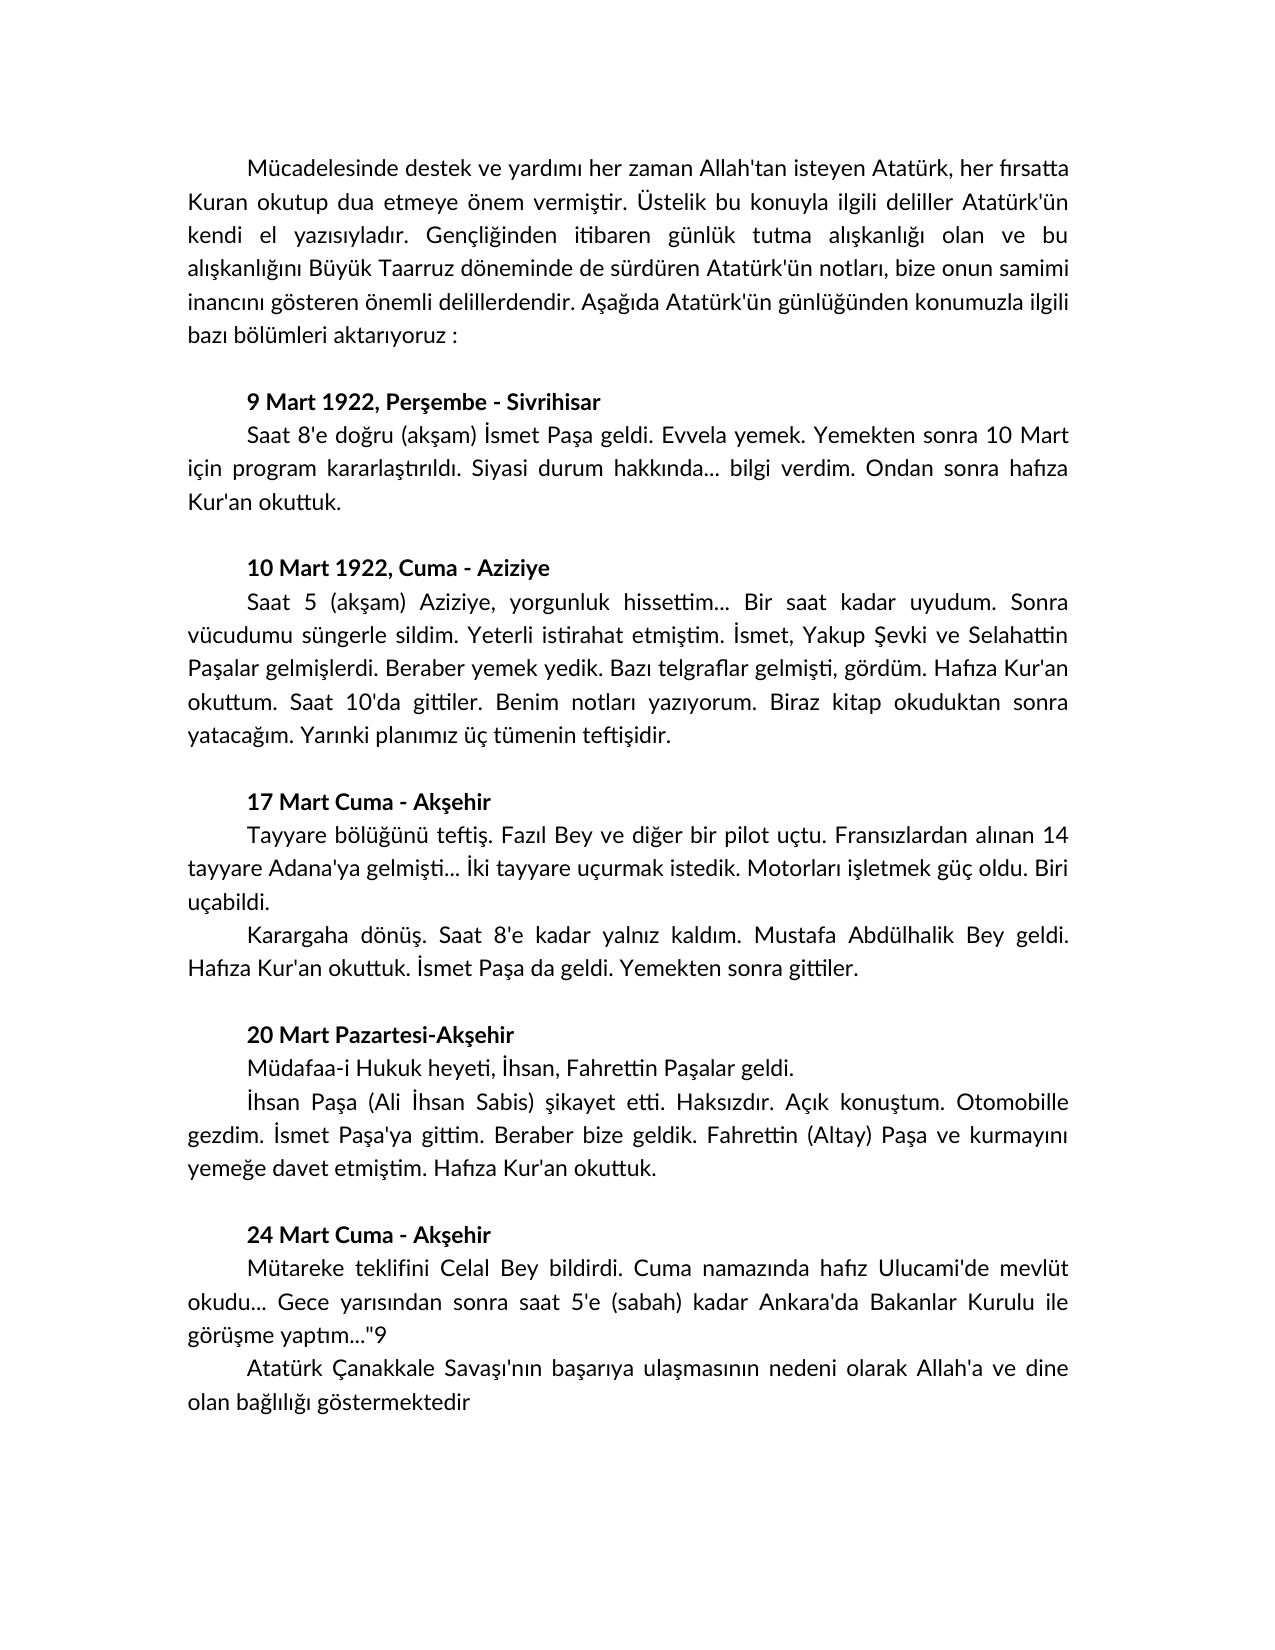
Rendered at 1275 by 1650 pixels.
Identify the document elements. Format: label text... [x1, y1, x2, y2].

text İhsan Paşa (Ali İhsan Sabis) şikayet etti. Haksızdır. Açık konuştum. Otomobille gezdim. İsmet Paşa'ya gittim. Beraber bize geldik. Fahrettin (Altay) Paşa ve kurmayını yemeğe davet etmiştim. Hafıza Kur'an okuttuk. [187, 1083, 1070, 1183]
text Saat 5 (akşam) Aziziye, yorgunluk hissettim... Bir saat kadar uyudum. Sonra vücudumu süngerle sildim. Yeterli istirahat etmiştim. İsmet, Yakup Şevki ve Selahattin Paşalar gelmişlerdi. Beraber yemek yedik. Bazı telgraflar gelmişti, gördüm. Hafıza Kur'an okuttum. Saat 10'da gittiler. Benim notları yazıyorum. Biraz kitap okuduktan sonra yatacağım. Yarınki planımız üç tümenin teftişidir. [187, 583, 1070, 750]
text Karargaha dönüş. Saat 8'e kadar yalnız kaldım. Mustafa Abdülhalik Bey geldi. Hafıza Kur'an okuttuk. İsmet Paşa da geldi. Yemekten sonra gittiler. [187, 917, 1070, 983]
text Mütareke teklifini Celal Bey bildirdi. Cuma namazında hafız Ulucami'de mevlüt okudu... Gece yarısından sonra saat 5'e (sabah) kadar Ankara'da Bakanlar Kurulu ile görüşme yaptım..."9 [187, 1250, 1070, 1350]
text Mücadelesinde destek ve yardımı her zaman Allah'tan isteyen Atatürk, her fırsatta Kuran okutup dua etmeye önem vermiştir. Üstelik bu konuyla ilgili deliller Atatürk'ün kendi el yazısıyladır. Gençliğinden itibaren günlük tutma alışkanlığı olan ve bu alışkanlığını Büyük Taarruz döneminde de sürdüren Atatürk'ün notları, bize onun samimi inancını gösteren önemli delillerdendir. Aşağıda Atatürk'ün günlüğünden konumuzla ilgili bazı bölümleri aktarıyoruz : [187, 150, 1070, 350]
text 10 Mart 1922, Cuma - Aziziye [187, 550, 1070, 583]
text Müdafaa-i Hukuk heyeti, İhsan, Fahrettin Paşalar geldi. [187, 1050, 1070, 1083]
text Atatürk Çanakkale Savaşı'nın başarıya ulaşmasının nedeni olarak Allah'a ve dine olan bağlılığı göstermektedir [187, 1350, 1070, 1417]
text Saat 8'e doğru (akşam) İsmet Paşa geldi. Evvela yemek. Yemekten sonra 10 Mart için program kararlaştırıldı. Siyasi durum hakkında... bilgi verdim. Ondan sonra hafıza Kur'an okuttuk. [187, 417, 1070, 517]
text 17 Mart Cuma - Akşehir [187, 783, 1070, 817]
text 24 Mart Cuma - Akşehir [187, 1217, 1070, 1250]
text 20 Mart Pazartesi-Akşehir [187, 1017, 1070, 1050]
text Tayyare bölüğünü teftiş. Fazıl Bey ve diğer bir pilot uçtu. Fransızlardan alınan 14 tayyare Adana'ya gelmişti... İki tayyare uçurmak istedik. Motorları işletmek güç oldu. Biri uçabildi. [187, 817, 1070, 917]
text 9 Mart 1922, Perşembe - Sivrihisar [187, 383, 1070, 417]
